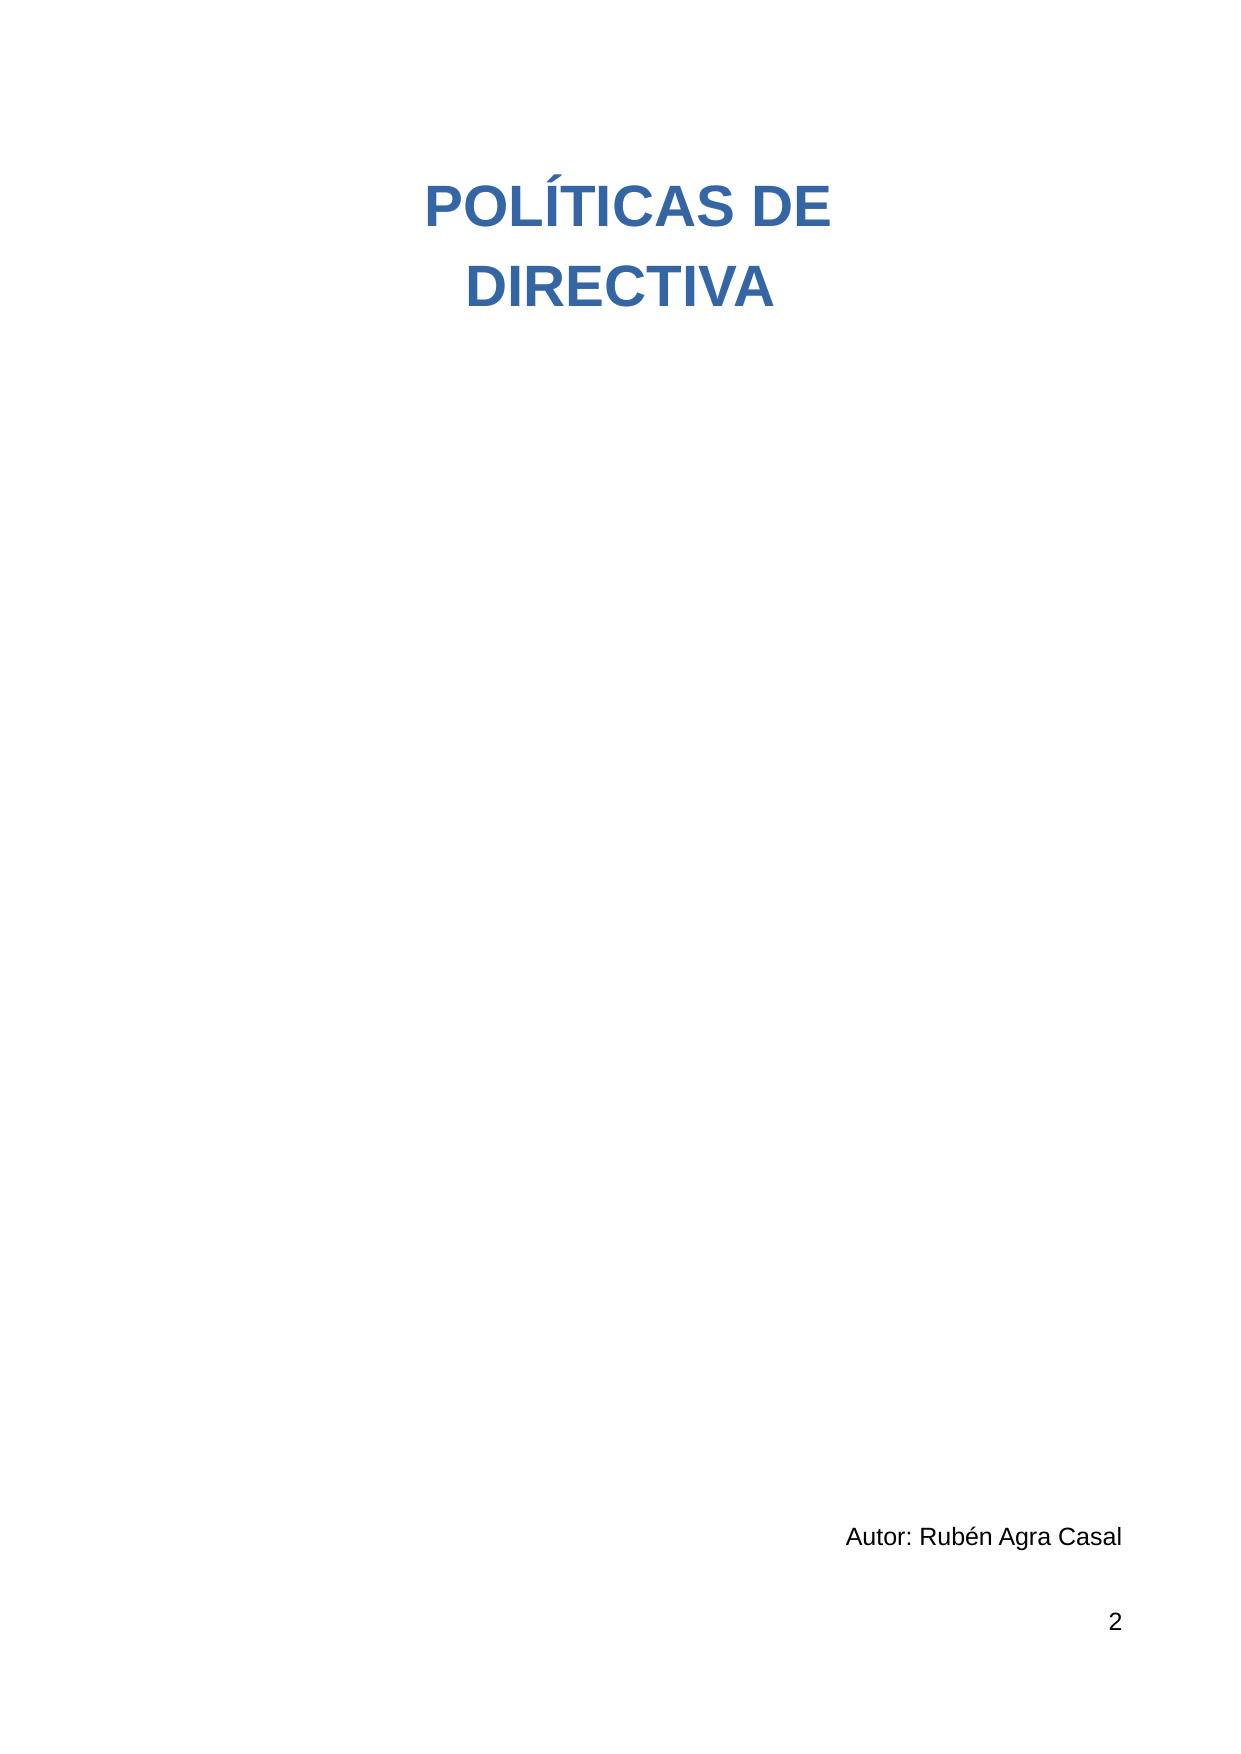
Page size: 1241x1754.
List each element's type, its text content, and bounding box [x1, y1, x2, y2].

text DIRECTIVA [118, 251, 1122, 318]
text Autor: Rubén Agra Casal [118, 1522, 1122, 1551]
title POLÍTICAS DE [118, 172, 1122, 239]
